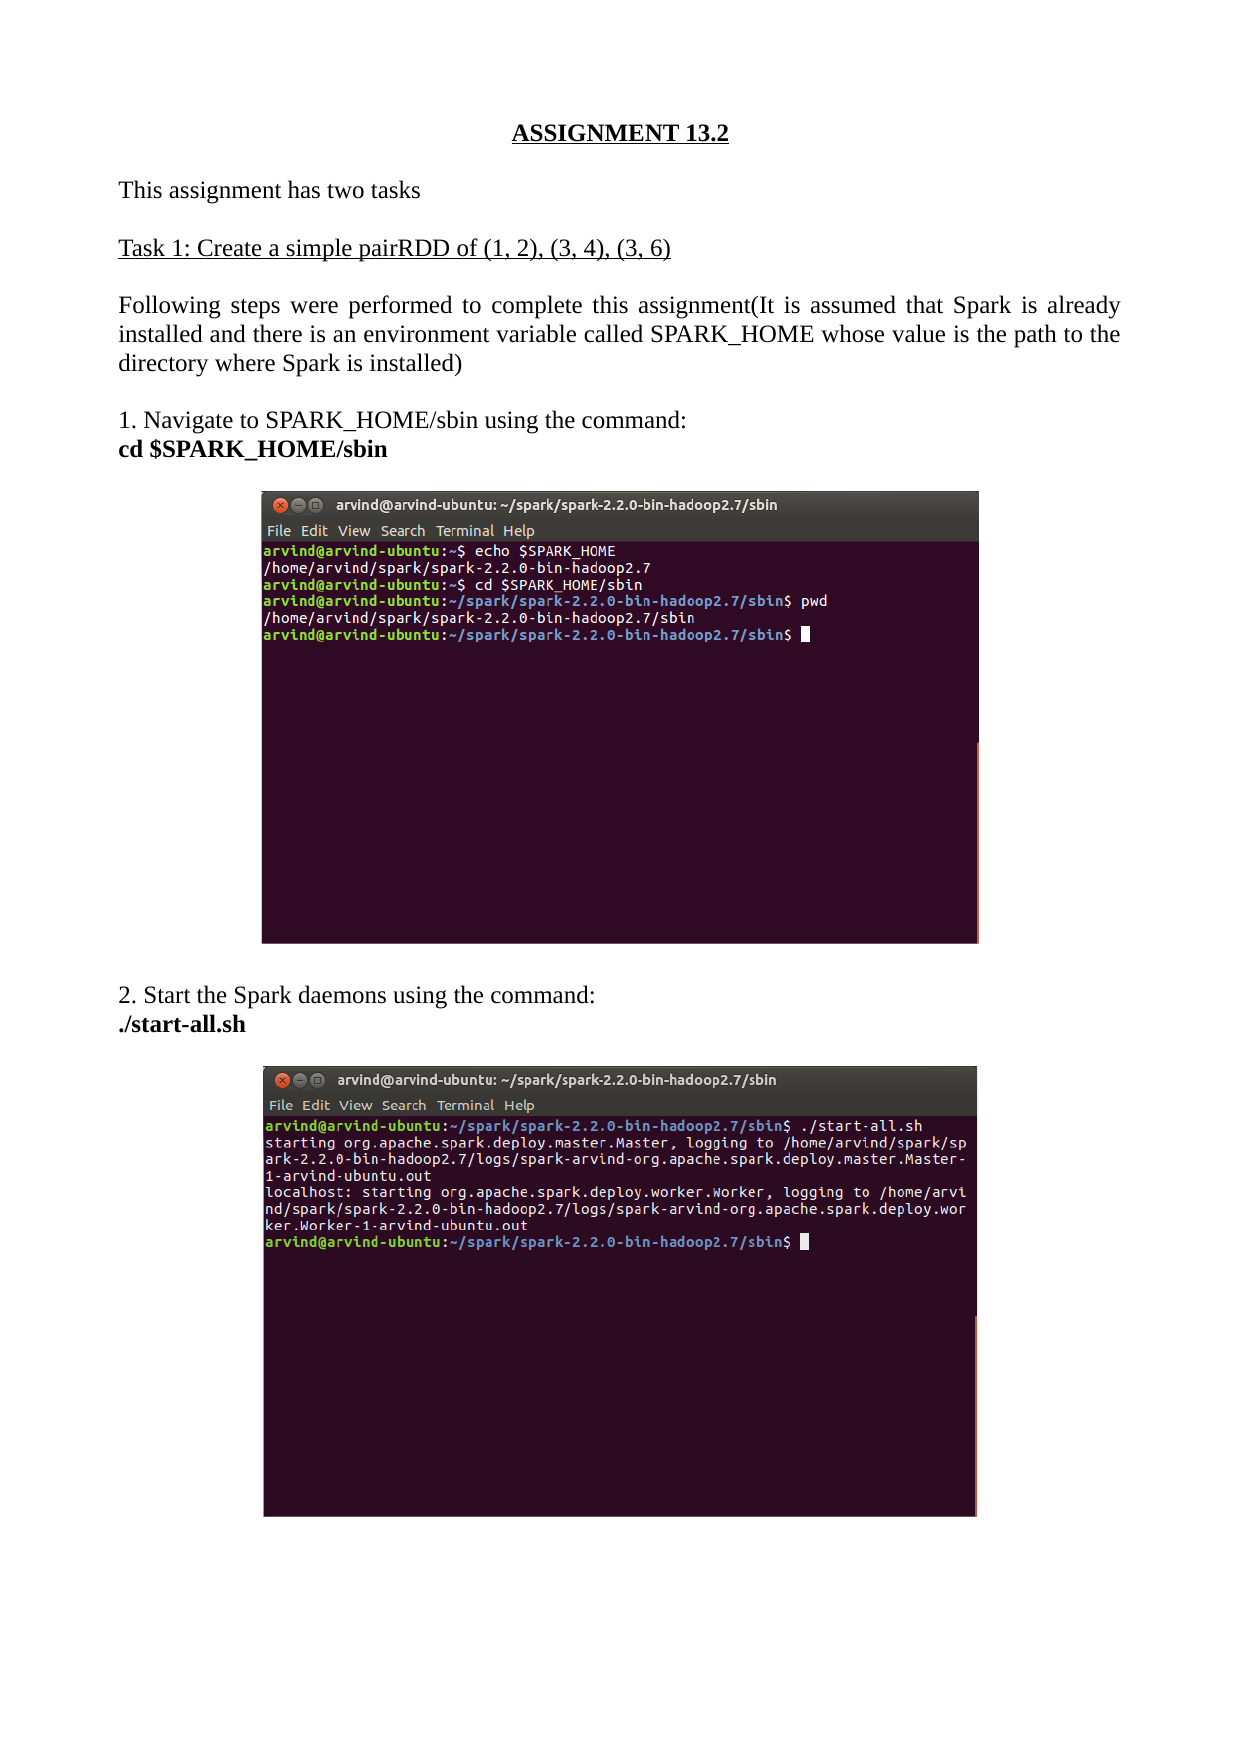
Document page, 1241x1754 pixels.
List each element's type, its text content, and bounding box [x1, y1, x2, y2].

text 2. Start the Spark daemons using the command: [118, 981, 1122, 1009]
text Task 1: Create a simple pairRDD of (1, 2), (3, 4), (3, 6) [118, 233, 1122, 262]
text ASSIGNMENT 13.2 [118, 118, 1122, 147]
text This assignment has two tasks [118, 176, 1122, 204]
text ./start-all.sh [118, 1009, 1122, 1038]
text cd $SPARK_HOME/sbin [118, 434, 1122, 463]
text Following steps were performed to complete this assignment(It is assumed that Spark is already installed and there is an environment variable called SPARK_HOME whose value is the path to the directory where Spark is installed) [118, 291, 1122, 377]
text 1. Navigate to SPARK_HOME/sbin using the command: [118, 406, 1122, 434]
